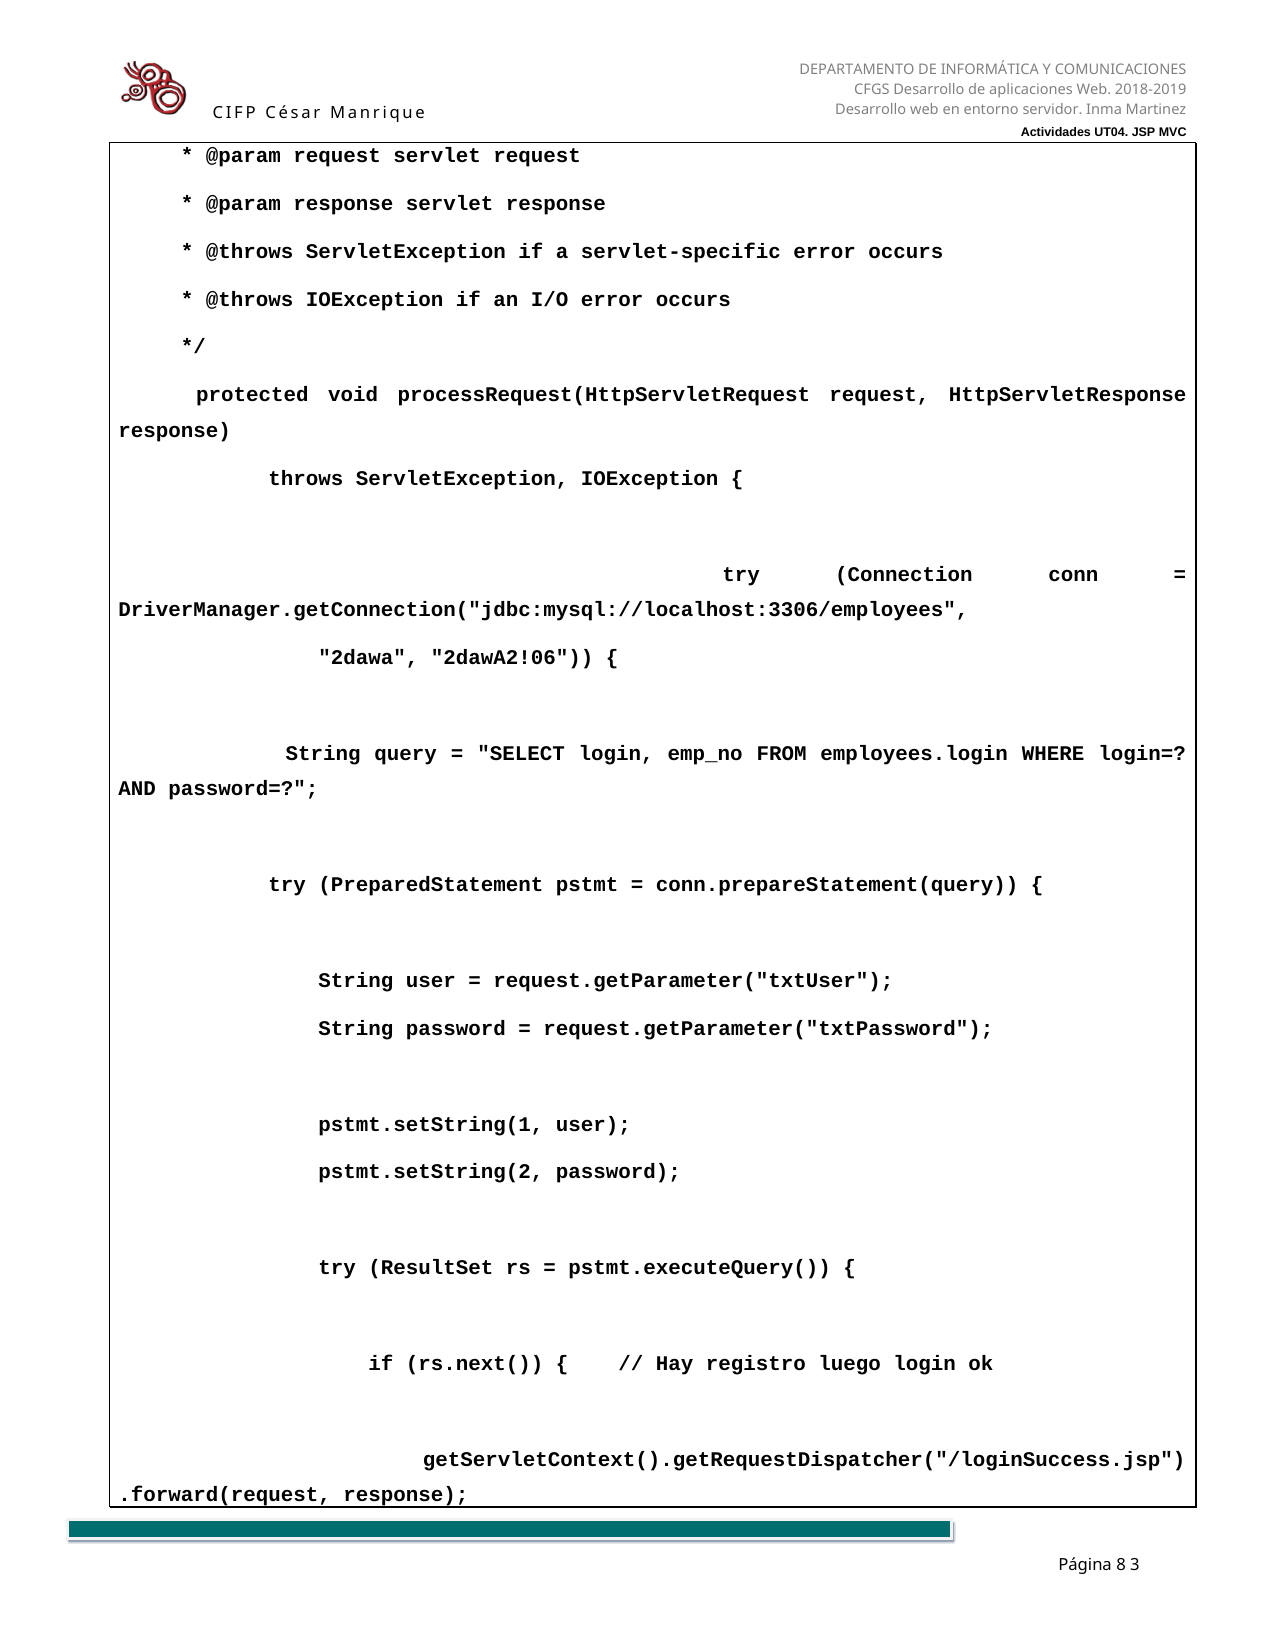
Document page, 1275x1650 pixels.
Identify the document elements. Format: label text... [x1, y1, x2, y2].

text try (Connection conn = DriverManager.getConnection("jdbc:mysql://localhost:3306/employees", [110, 561, 1195, 623]
text pstmt.setString(1, user); [110, 1111, 1195, 1137]
picture [118, 59, 190, 115]
text String password = request.getParameter("txtPassword"); [110, 1015, 1195, 1041]
text getServletContext().getRequestDispatcher("/loginSuccess.jsp").forward(request, response); [110, 1446, 1195, 1506]
text * @throws ServletException if a servlet-specific error occurs [110, 238, 1195, 264]
text * @param request servlet request [110, 143, 1195, 168]
text * @throws IOException if an I/O error occurs [110, 286, 1195, 312]
text "2dawa", "2dawA2!06")) { [110, 644, 1195, 671]
text throws ServletException, IOException { [110, 465, 1195, 491]
text protected void processRequest(HttpServletRequest request, HttpServletResponse response) [110, 381, 1195, 443]
text if (rs.next()) { // Hay registro luego login ok [110, 1350, 1195, 1377]
text * @param response servlet response [110, 190, 1195, 216]
text pstmt.setString(2, password); [110, 1158, 1195, 1185]
text try (ResultSet rs = pstmt.executeQuery()) { [110, 1254, 1195, 1281]
text String user = request.getParameter("txtUser"); [110, 967, 1195, 993]
text String query = "SELECT login, emp_no FROM employees.login WHERE login=? AND password=?"; [110, 740, 1195, 802]
text */ [110, 333, 1195, 360]
text try (PreparedStatement pstmt = conn.prepareStatement(query)) { [110, 871, 1195, 898]
